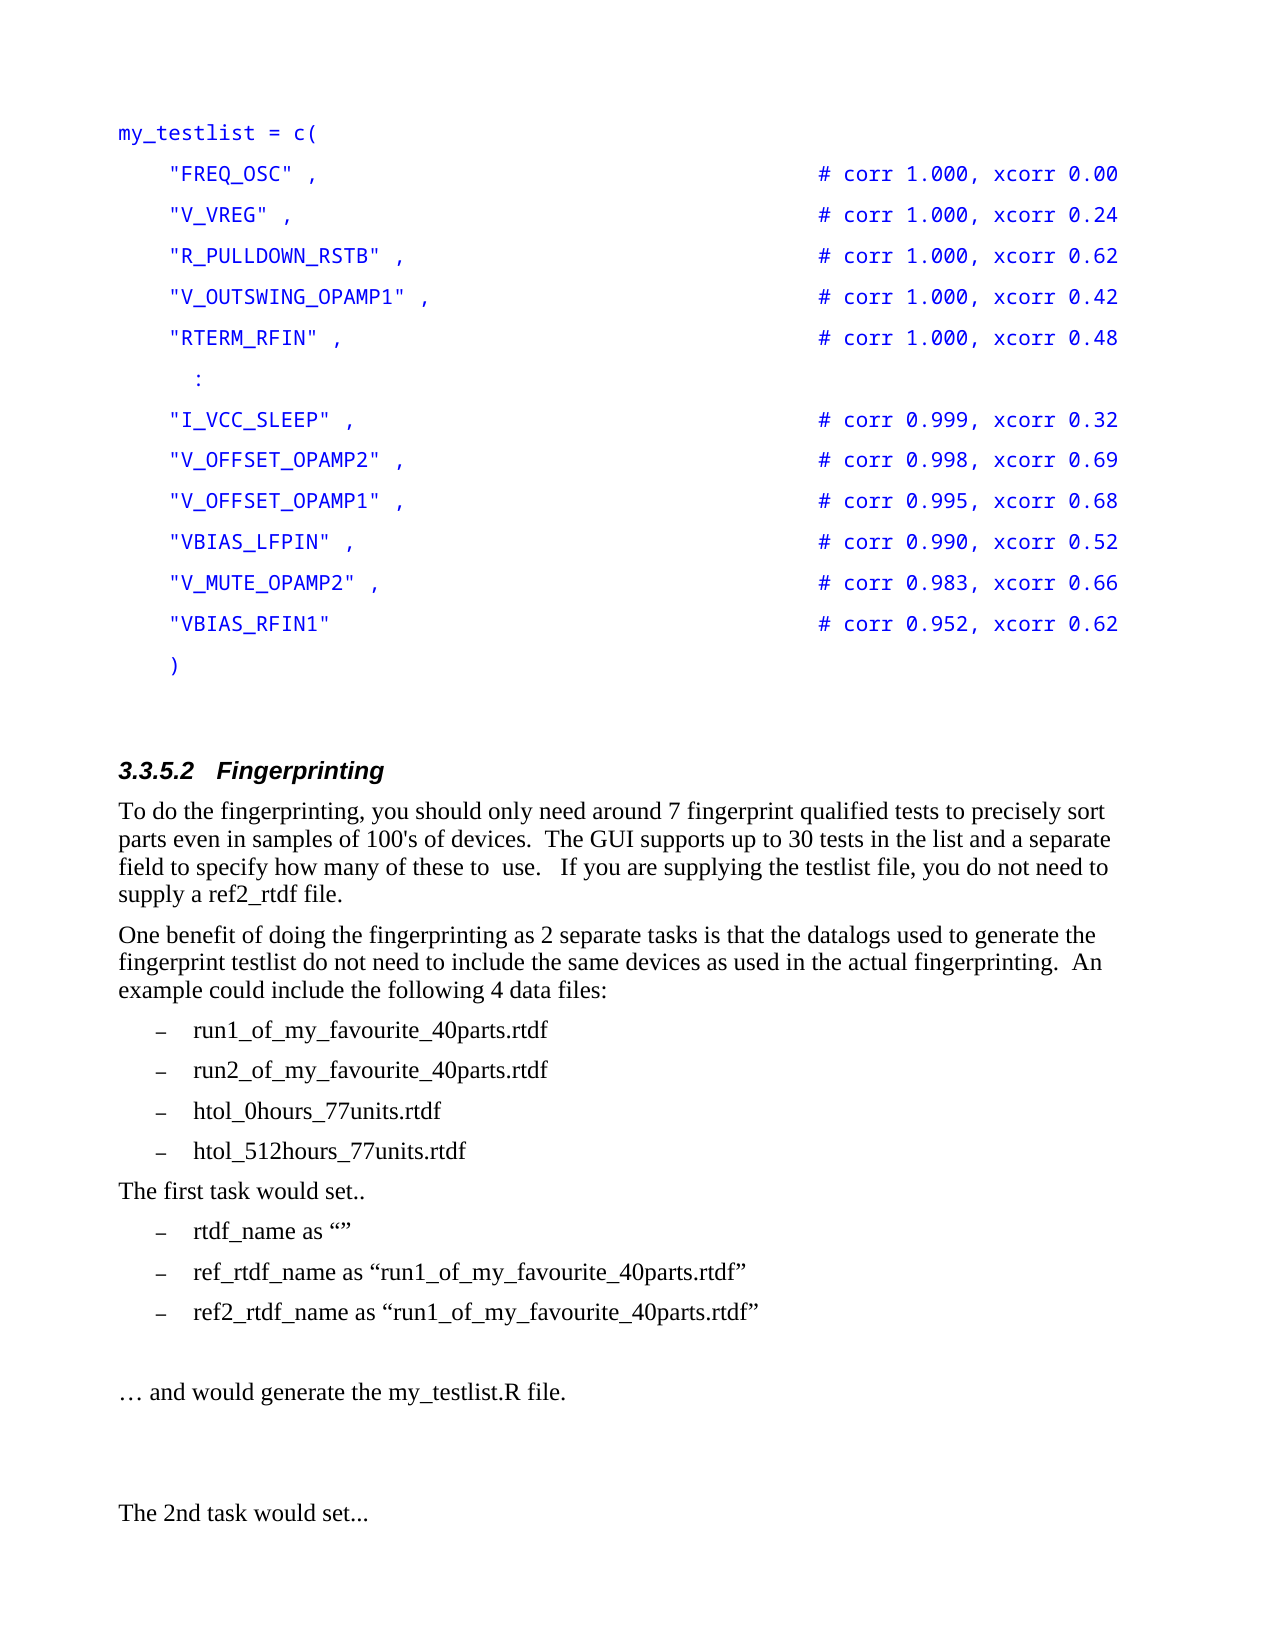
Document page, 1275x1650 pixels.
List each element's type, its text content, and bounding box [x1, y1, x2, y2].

text "R_PULLDOWN_RSTB" , # corr 1.000, xcorr 0.62 [118, 241, 1157, 269]
text "V_OFFSET_OPAMP2" , # corr 0.998, xcorr 0.69 [118, 446, 1157, 474]
text my_testlist = c( [118, 118, 1157, 147]
text "RTERM_RFIN" , # corr 1.000, xcorr 0.48 [118, 323, 1157, 351]
list ref_rtdf_name as “run1_of_my_favourite_40parts.rtdf” [156, 1258, 1157, 1285]
text The 2nd task would set... [118, 1499, 1157, 1527]
text ) [118, 650, 1157, 679]
text To do the fingerprinting, you should only need around 7 fingerprint qualified tests to precisely sort parts even in samples of 100's of devices. The GUI supports up to 30 tests in the list and a separate field to specify how many of these to use. If you are supplying the testlist file, you do not need to supply a ref2_rtdf file. [118, 797, 1157, 908]
text One benefit of doing the fingerprinting as 2 separate tasks is that the datalogs used to generate the fingerprint testlist do not need to include the same devices as used in the actual fingerprinting. An example could include the following 4 data files: [118, 921, 1157, 1004]
text "I_VCC_SLEEP" , # corr 0.999, xcorr 0.32 [118, 405, 1157, 433]
text : [118, 364, 1157, 392]
text … and would generate the my_testlist.R file. [118, 1378, 1157, 1406]
list ref2_rtdf_name as “run1_of_my_favourite_40parts.rtdf” [156, 1298, 1157, 1326]
list run1_of_my_favourite_40parts.rtdf [156, 1016, 1157, 1044]
text "V_MUTE_OPAMP2" , # corr 0.983, xcorr 0.66 [118, 568, 1157, 597]
list htol_512hours_77units.rtdf [156, 1137, 1157, 1165]
text "VBIAS_RFIN1" # corr 0.952, xcorr 0.62 [118, 609, 1157, 638]
list run2_of_my_favourite_40parts.rtdf [156, 1057, 1157, 1084]
text "V_VREG" , # corr 1.000, xcorr 0.24 [118, 200, 1157, 228]
text "FREQ_OSC" , # corr 1.000, xcorr 0.00 [118, 159, 1157, 187]
list rtdf_name as “” [156, 1217, 1157, 1245]
text The first task would set.. [118, 1177, 1157, 1205]
text "V_OUTSWING_OPAMP1" , # corr 1.000, xcorr 0.42 [118, 282, 1157, 310]
subtitle Fingerprinting [118, 757, 1157, 785]
text "VBIAS_LFPIN" , # corr 0.990, xcorr 0.52 [118, 527, 1157, 556]
list htol_0hours_77units.rtdf [156, 1097, 1157, 1124]
text "V_OFFSET_OPAMP1" , # corr 0.995, xcorr 0.68 [118, 487, 1157, 515]
